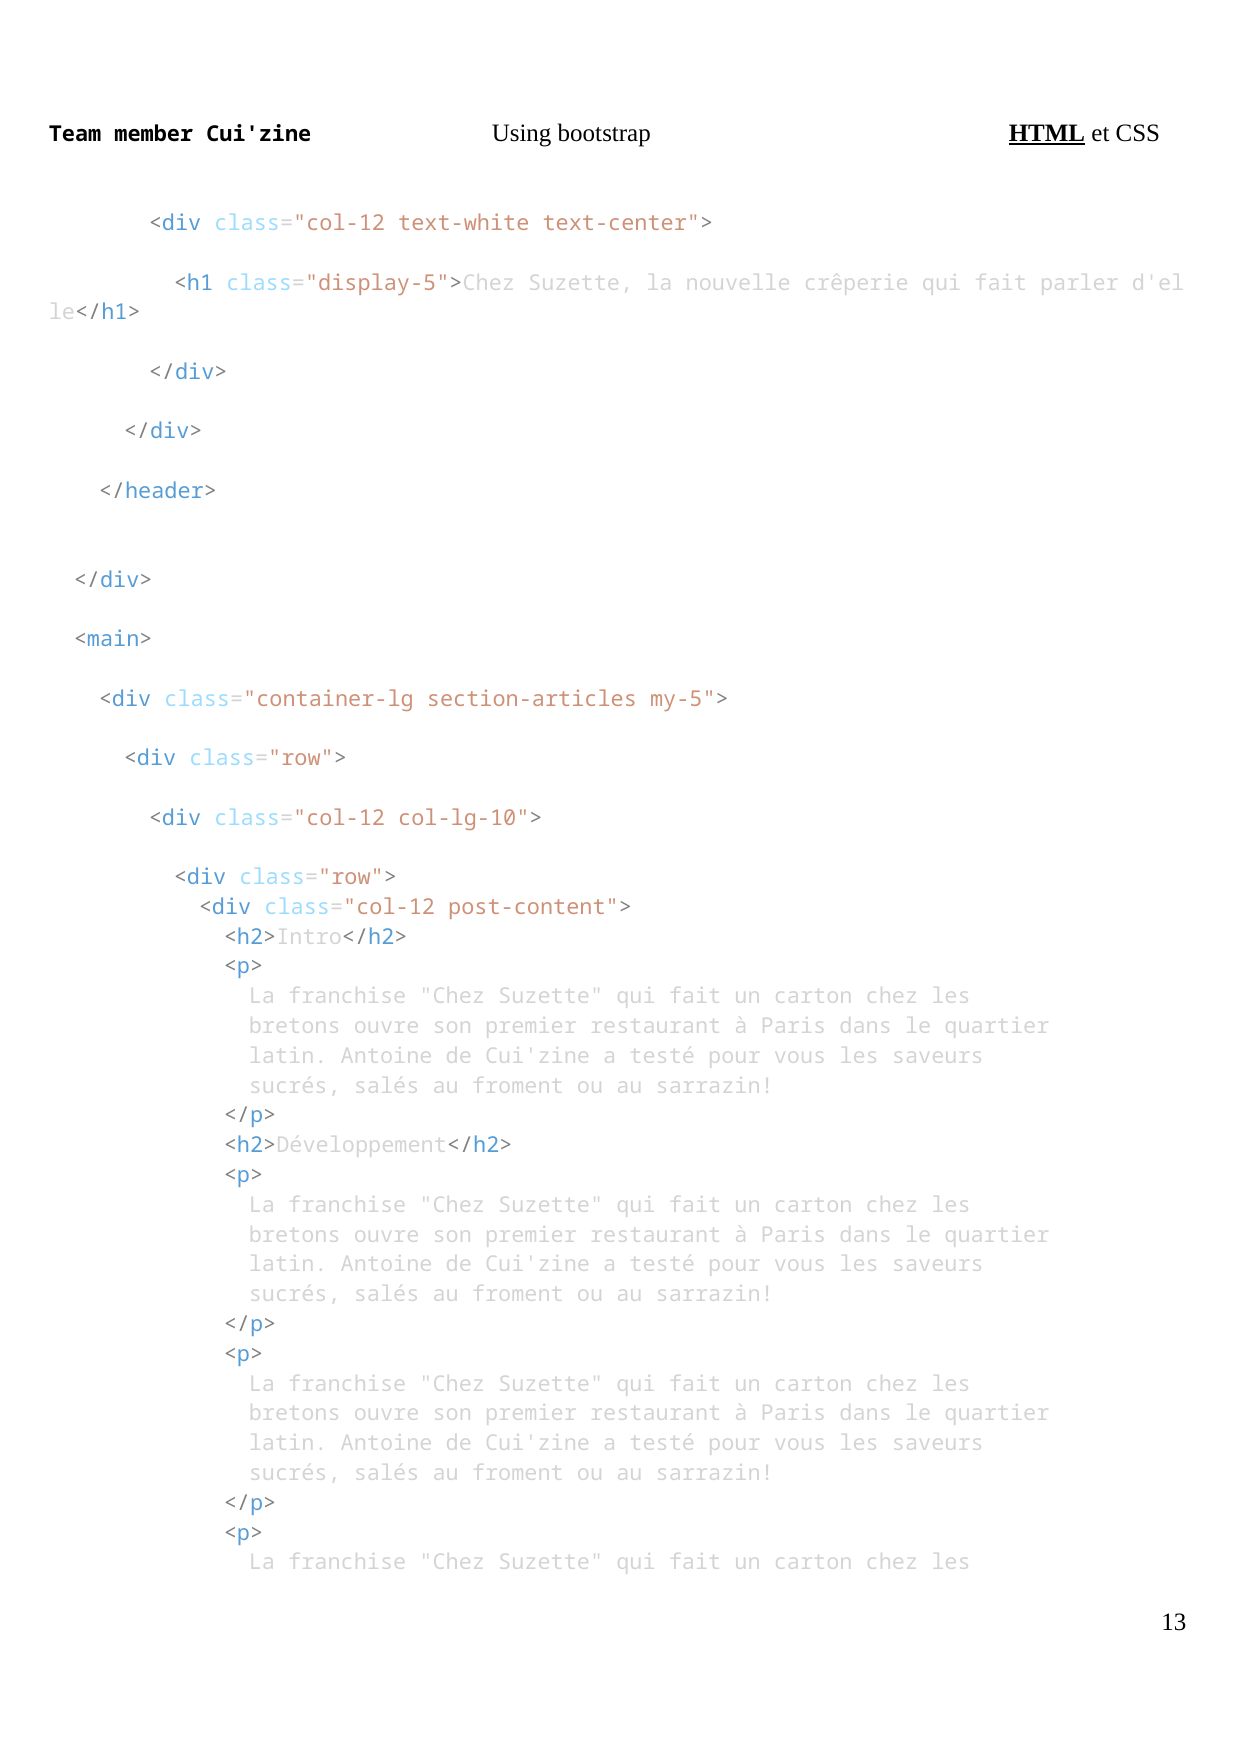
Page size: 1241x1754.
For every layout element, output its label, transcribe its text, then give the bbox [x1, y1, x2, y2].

text <div class="row"> [48, 861, 1186, 891]
text La franchise "Chez Suzette" qui fait un carton chez les [48, 1368, 1186, 1397]
text <h2>Développement</h2> [48, 1129, 1186, 1159]
text </div> [48, 564, 1186, 593]
text sucrés, salés au froment ou au sarrazin! [48, 1278, 1186, 1308]
text </div> [48, 415, 1186, 445]
text <div class="container-lg section-articles my-5"> [48, 683, 1186, 712]
text sucrés, salés au froment ou au sarrazin! [48, 1457, 1186, 1487]
text </p> [48, 1099, 1186, 1129]
text </header> [48, 475, 1186, 504]
text <p> [48, 951, 1186, 980]
text <p> [48, 1159, 1186, 1189]
text La franchise "Chez Suzette" qui fait un carton chez les [48, 1546, 1186, 1576]
text latin. Antoine de Cui'zine a testé pour vous les saveurs [48, 1248, 1186, 1278]
text bretons ouvre son premier restaurant à Paris dans le quartier [48, 1219, 1186, 1248]
text <div class="col-12 post-content"> [48, 891, 1186, 921]
text <p> [48, 1338, 1186, 1368]
text sucrés, salés au froment ou au sarrazin! [48, 1070, 1186, 1099]
text <p> [48, 1517, 1186, 1546]
text <div class="col-12 col-lg-10"> [48, 802, 1186, 831]
text La franchise "Chez Suzette" qui fait un carton chez les [48, 1189, 1186, 1219]
text </div> [48, 356, 1186, 386]
text latin. Antoine de Cui'zine a testé pour vous les saveurs [48, 1427, 1186, 1457]
text <h1 class="display-5">Chez Suzette, la nouvelle crêperie qui fait parler d'elle</h1> [48, 267, 1186, 326]
text <main> [48, 623, 1186, 653]
text <h2>Intro</h2> [48, 921, 1186, 951]
text latin. Antoine de Cui'zine a testé pour vous les saveurs [48, 1040, 1186, 1070]
text <div class="row"> [48, 742, 1186, 772]
text </p> [48, 1308, 1186, 1338]
text bretons ouvre son premier restaurant à Paris dans le quartier [48, 1010, 1186, 1040]
text bretons ouvre son premier restaurant à Paris dans le quartier [48, 1397, 1186, 1427]
text La franchise "Chez Suzette" qui fait un carton chez les [48, 980, 1186, 1010]
text </p> [48, 1487, 1186, 1517]
text <div class="col-12 text-white text-center"> [48, 207, 1186, 237]
